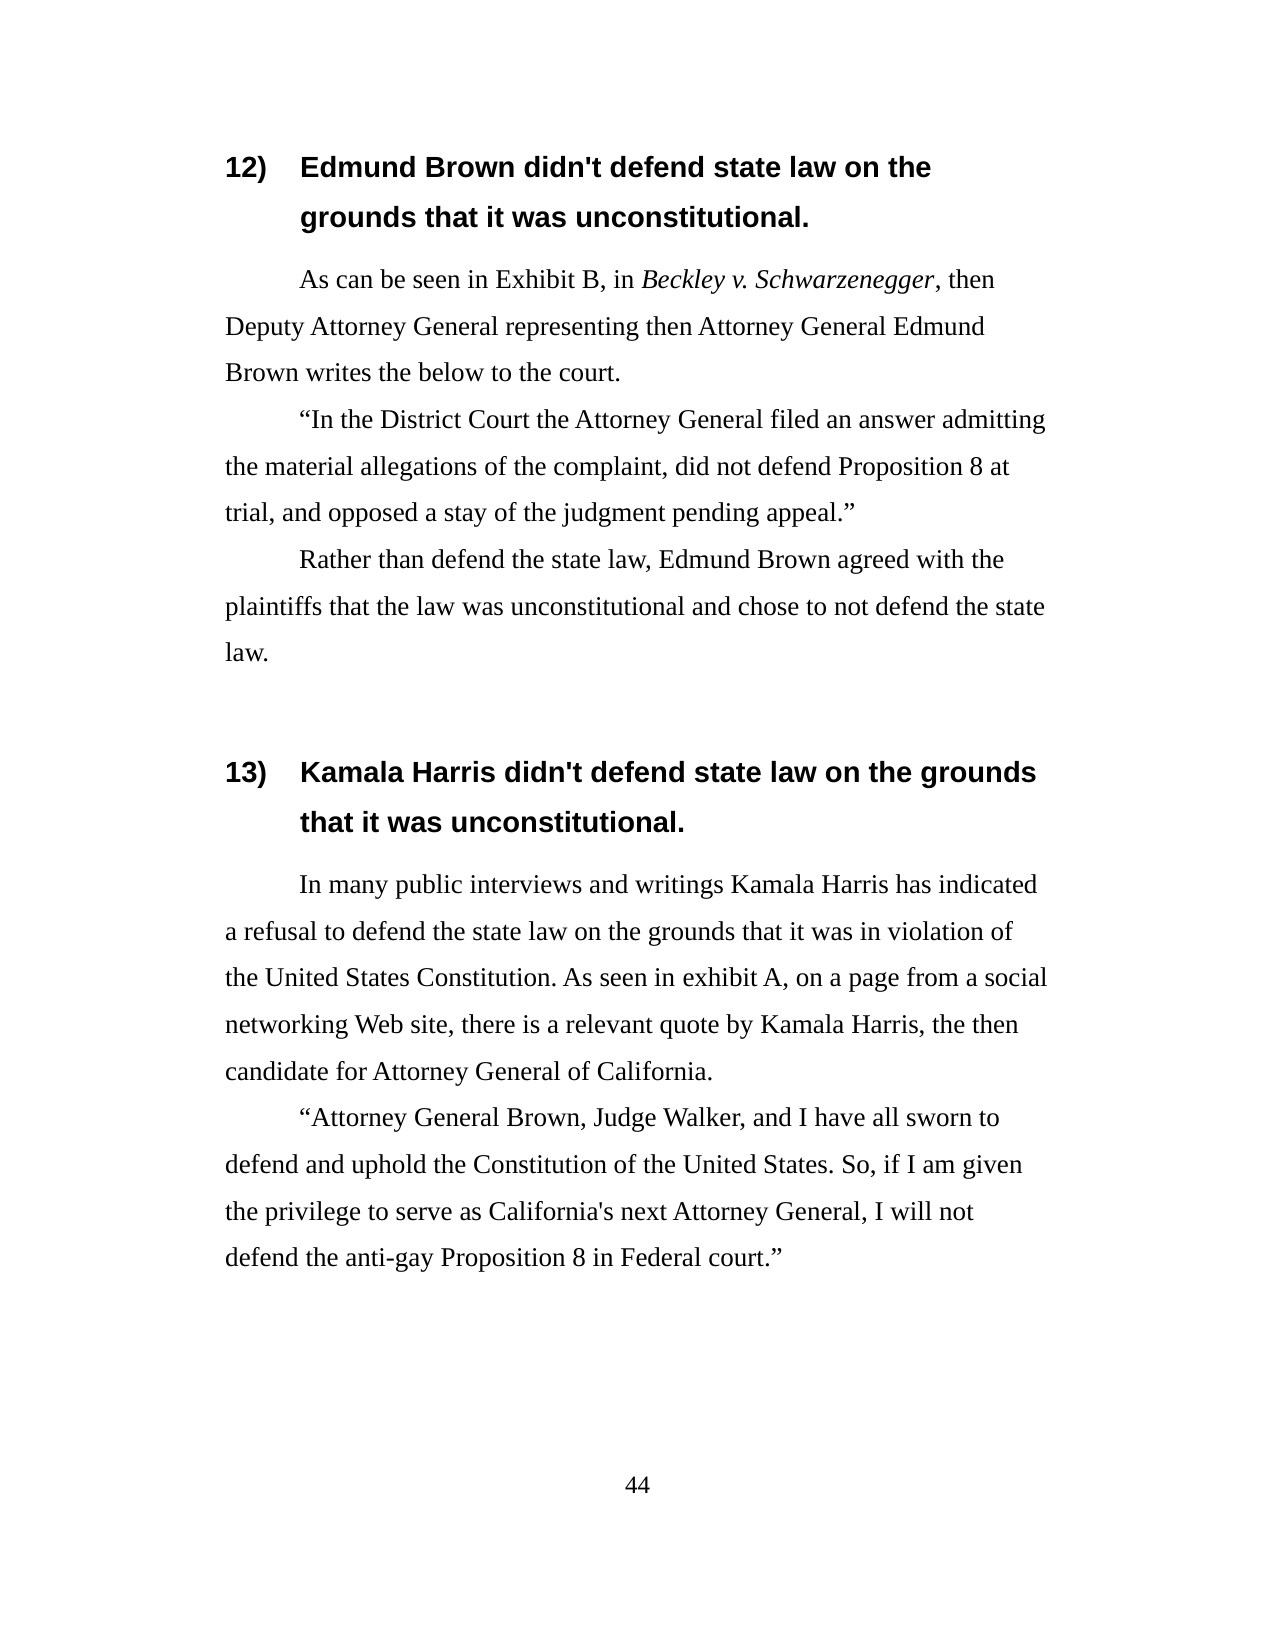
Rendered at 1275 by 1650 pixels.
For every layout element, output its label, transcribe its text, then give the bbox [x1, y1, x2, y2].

subtitle Kamala Harris didn't defend state law on the grounds that it was unconstitutional. [225, 755, 1050, 839]
text “Attorney General Brown, Judge Walker, and I have all sworn to defend and uphold the Constitution of the United States. So, if I am given the privilege to serve as California's next Attorney General, I will not defend the anti-gay Proposition 8 in Federal court.” [225, 1101, 1050, 1272]
text As can be seen in Exhibit B, in Beckley v. Schwarzenegger, then Deputy Attorney General representing then Attorney General Edmund Brown writes the below to the court. [225, 263, 1050, 388]
text In many public interviews and writings Kamala Harris has indicated a refusal to defend the state law on the grounds that it was in violation of the United States Constitution. As seen in exhibit A, on a page from a social networking Web site, there is a relevant quote by Kamala Harris, the then candidate for Attorney General of California. [225, 868, 1050, 1086]
text “In the District Court the Attorney General filed an answer admitting the material allegations of the complaint, did not defend Proposition 8 at trial, and opposed a stay of the judgment pending appeal.” [225, 403, 1050, 528]
subtitle Edmund Brown didn't defend state law on the grounds that it was unconstitutional. [225, 150, 1050, 234]
text Rather than defend the state law, Edmund Brown agreed with the plaintiffs that the law was unconstitutional and chose to not defend the state law. [225, 543, 1050, 668]
